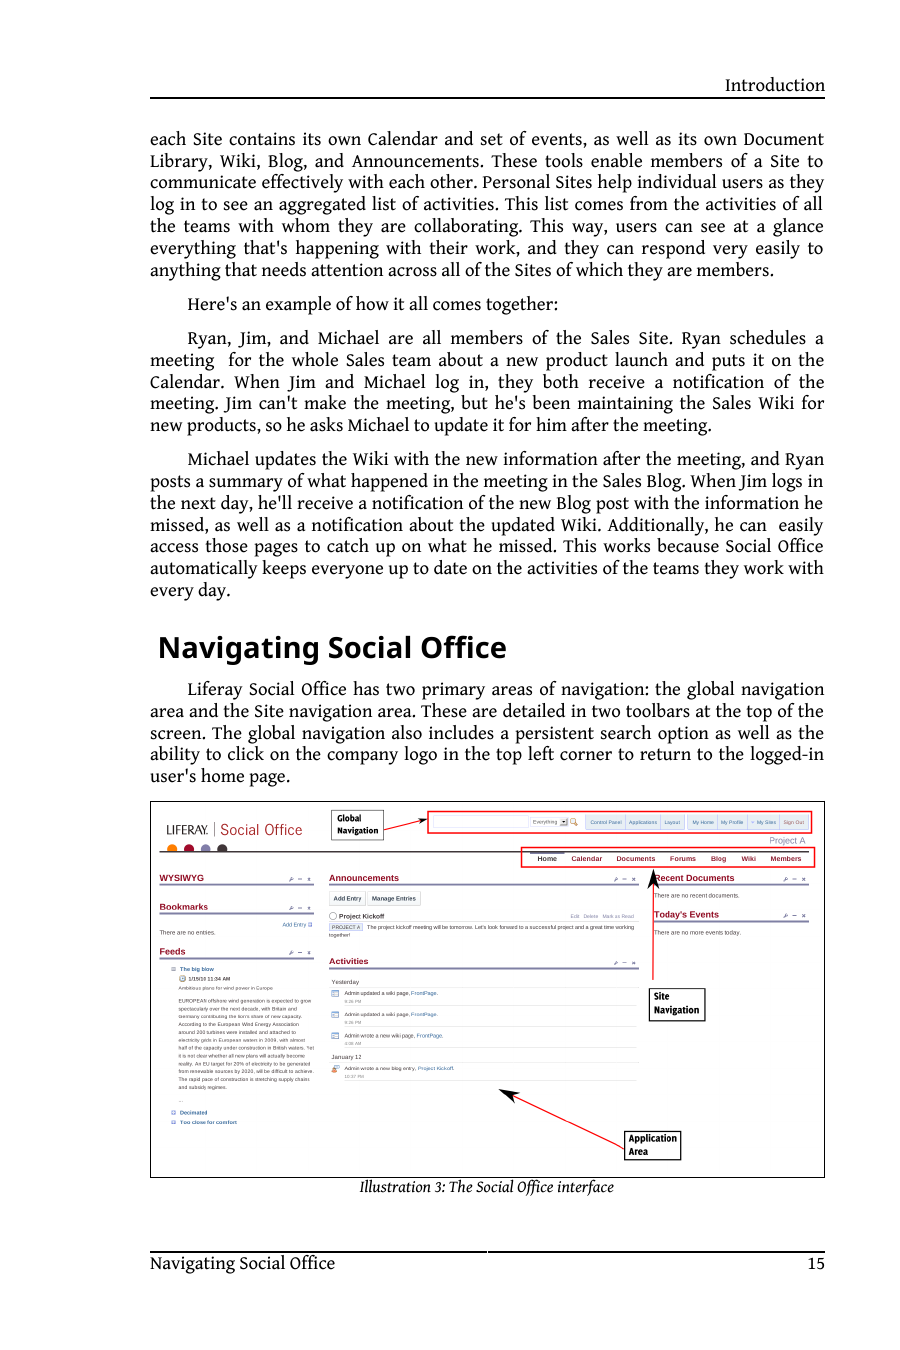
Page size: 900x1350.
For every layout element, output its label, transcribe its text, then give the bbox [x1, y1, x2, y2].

text Ryan, Jim, and Michael are all members of the Sales Site. Ryan schedules a meeting for the whole Sales team about a new product launch and puts it on the Calendar. When Jim and Michael log in, they both receive a notification of the meeting. Jim can't make the meeting, but he's been maintaining the Sales Wiki for new products, so he asks Michael to update it for him after the meeting. [150, 328, 825, 437]
subtitle Navigating Social Office [150, 627, 825, 667]
text Michael updates the Wiki with the new information after the meeting, and Ryan posts a summary of what happened in the meeting in the Sales Blog. When Jim logs in the next day, he'll receive a notification of the new Blog post with the information he missed, as well as a notification about the updated Wiki. Additionally, he can easily access those pages to catch up on what he missed. This works because Social Office automatically keeps everyone up to date on the activities of the teams they work with every day. [150, 449, 825, 602]
picture [154, 804, 822, 1174]
text Here's an example of how it all comes together: [150, 294, 825, 316]
text Liferay Social Office has two primary areas of navigation: the global navigation area and the Site navigation area. These are detailed in two toolbars at the top of the screen. The global navigation also includes a persistent search option as well as the ability to click on the company logo in the top left corner to return to the logged-in user's home page. [150, 679, 825, 788]
text each Site contains its own Calendar and set of events, as well as its own Document Library, Wiki, Blog, and Announcements. These tools enable members of a Site to communicate effectively with each other. Personal Sites help individual users as they log in to see an aggregated list of activities. This list comes from the activities of all the teams with whom they are collaborating. This way, users can see at a glance everything that's happening with their work, and they can respond very easily to anything that needs attention across all of the Sites of which they are members. [150, 129, 825, 281]
text Illustration 3: The Social Office interface [150, 1178, 825, 1197]
text [151, 802, 824, 1177]
